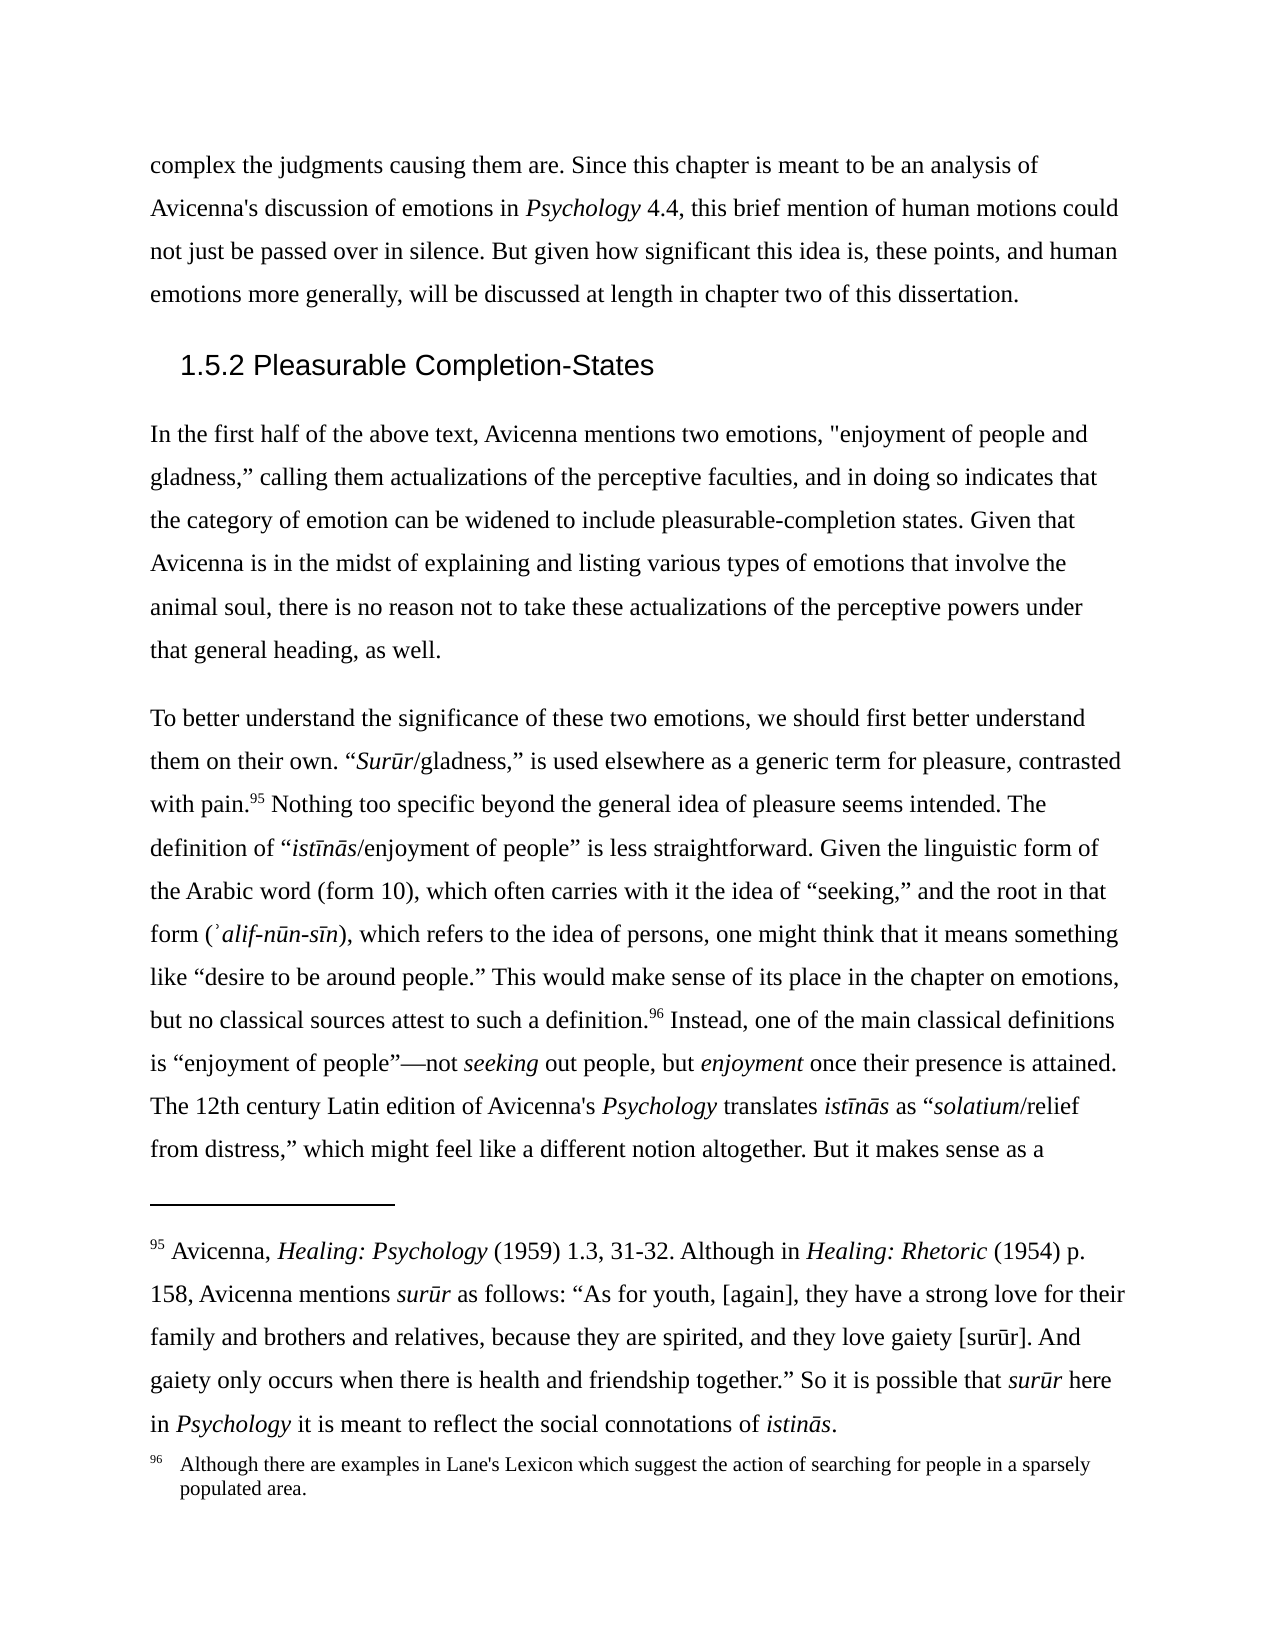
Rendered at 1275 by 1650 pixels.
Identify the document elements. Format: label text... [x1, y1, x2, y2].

text complex the judgments causing them are. Since this chapter is meant to be an analysis of Avicenna's discussion of emotions in Psychology 4.4, this brief mention of human motions could not just be passed over in silence. But given how significant this idea is, these points, and human emotions more generally, will be discussed at length in chapter two of this dissertation. [150, 150, 1125, 308]
text In the first half of the above text, Avicenna mentions two emotions, "enjoyment of people and gladness,” calling them actualizations of the perceptive faculties, and in doing so indicates that the category of emotion can be widened to include pleasurable-completion states. Given that Avicenna is in the midst of explaining and listing various types of emotions that involve the animal soul, there is no reason not to take these actualizations of the perceptive powers under that general heading, as well. [150, 419, 1125, 663]
text To better understand the significance of these two emotions, we should first better understand them on their own. “Surūr/gladness,” is used elsewhere as a generic term for pleasure, contrasted with pain. Nothing too specific beyond the general idea of pleasure seems intended. The definition of “istīnās/enjoyment of people” is less straightforward. Given the linguistic form of the Arabic word (form 10), which often carries with it the idea of “seeking,” and the root in that form (ʾalif-nūn-sīn), which refers to the idea of persons, one might think that it means something like “desire to be around people.” This would make sense of its place in the chapter on emotions, but no classical sources attest to such a definition. Instead, one of the main classical definitions is “enjoyment of people”―not seeking out people, but enjoyment once their presence is attained. The 12th century Latin edition of Avicenna's Psychology translates istīnās as “solatium/relief from distress,” which might feel like a different notion altogether. But it makes sense as a [150, 703, 1125, 1163]
text Although there are examples in Lane's Lexicon which suggest the action of searching for people in a sparsely populated area. [150, 1452, 1125, 1500]
text Avicenna, Healing: Psychology (1959) 1.3, 31-32. Although in Healing: Rhetoric (1954) p. 158, Avicenna mentions surūr as follows: “As for youth, [again], they have a strong love for their family and brothers and relatives, because they are spirited, and they love gaiety [surūr]. And gaiety only occurs when there is health and friendship together.” So it is possible that surūr here in Psychology it is meant to reflect the social connotations of istinās. [150, 1236, 1125, 1437]
subtitle 1.5.2 Pleasurable Completion-States [180, 348, 1125, 382]
